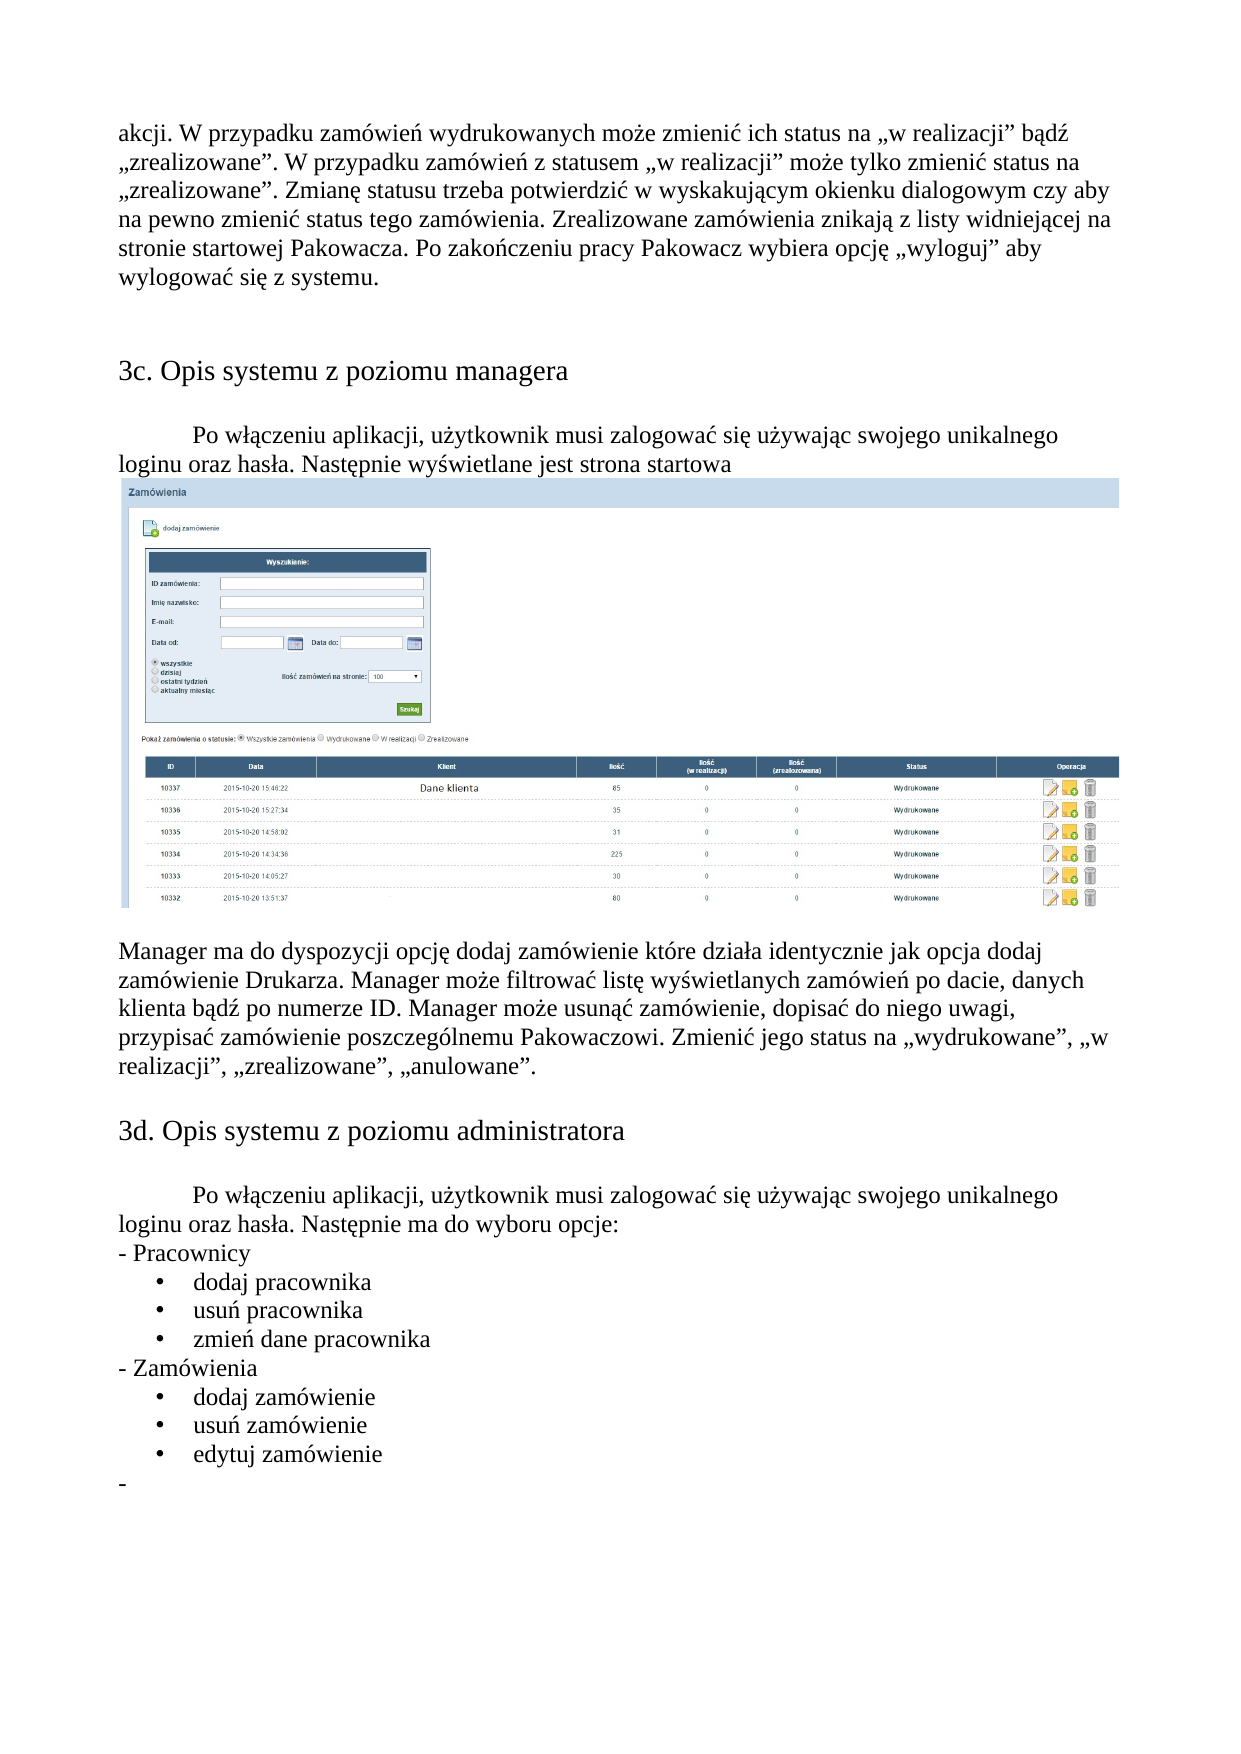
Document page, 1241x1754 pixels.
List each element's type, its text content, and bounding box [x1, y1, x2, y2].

text - Zamówienia [118, 1353, 1116, 1382]
text Po włączeniu aplikacji, użytkownik musi zalogować się używając swojego unikalnego loginu oraz hasła. Następnie wyświetlane jest strona startowa [118, 420, 1116, 477]
list zmień dane pracownika [156, 1324, 1122, 1353]
picture [121, 478, 1120, 908]
list dodaj zamówienie [156, 1382, 1122, 1410]
text 3d. Opis systemu z poziomu administratora [118, 1113, 1116, 1147]
text akcji. W przypadku zamówień wydrukowanych może zmienić ich status na „w realizacji” bądź „zrealizowane”. W przypadku zamówień z statusem „w realizacji” może tylko zmienić status na „zrealizowane”. Zmianę statusu trzeba potwierdzić w wyskakującym okienku dialogowym czy aby na pewno zmienić status tego zamówienia. Zrealizowane zamówienia znikają z listy widniejącej na stronie startowej Pakowacza. Po zakończeniu pracy Pakowacz wybiera opcję „wyloguj” aby wylogować się z systemu. [118, 118, 1116, 291]
text 3c. Opis systemu z poziomu managera [118, 353, 1116, 386]
list edytuj zamówienie [156, 1439, 1122, 1468]
list usuń zamówienie [156, 1410, 1122, 1439]
text Manager ma do dyspozycji opcję dodaj zamówienie które działa identycznie jak opcja dodaj zamówienie Drukarza. Manager może filtrować listę wyświetlanych zamówień po dacie, danych klienta bądź po numerze ID. Manager może usunąć zamówienie, dopisać do niego uwagi, przypisać zamówienie poszczególnemu Pakowaczowi. Zmienić jego status na „wydrukowane”, „w realizacji”, „zrealizowane”, „anulowane”. [118, 936, 1116, 1080]
text - Pracownicy [118, 1238, 1116, 1267]
text Po włączeniu aplikacji, użytkownik musi zalogować się używając swojego unikalnego loginu oraz hasła. Następnie ma do wyboru opcje: [118, 1180, 1116, 1238]
list dodaj pracownika [156, 1267, 1122, 1295]
text - [118, 1468, 1122, 1497]
list usuń pracownika [156, 1295, 1122, 1324]
